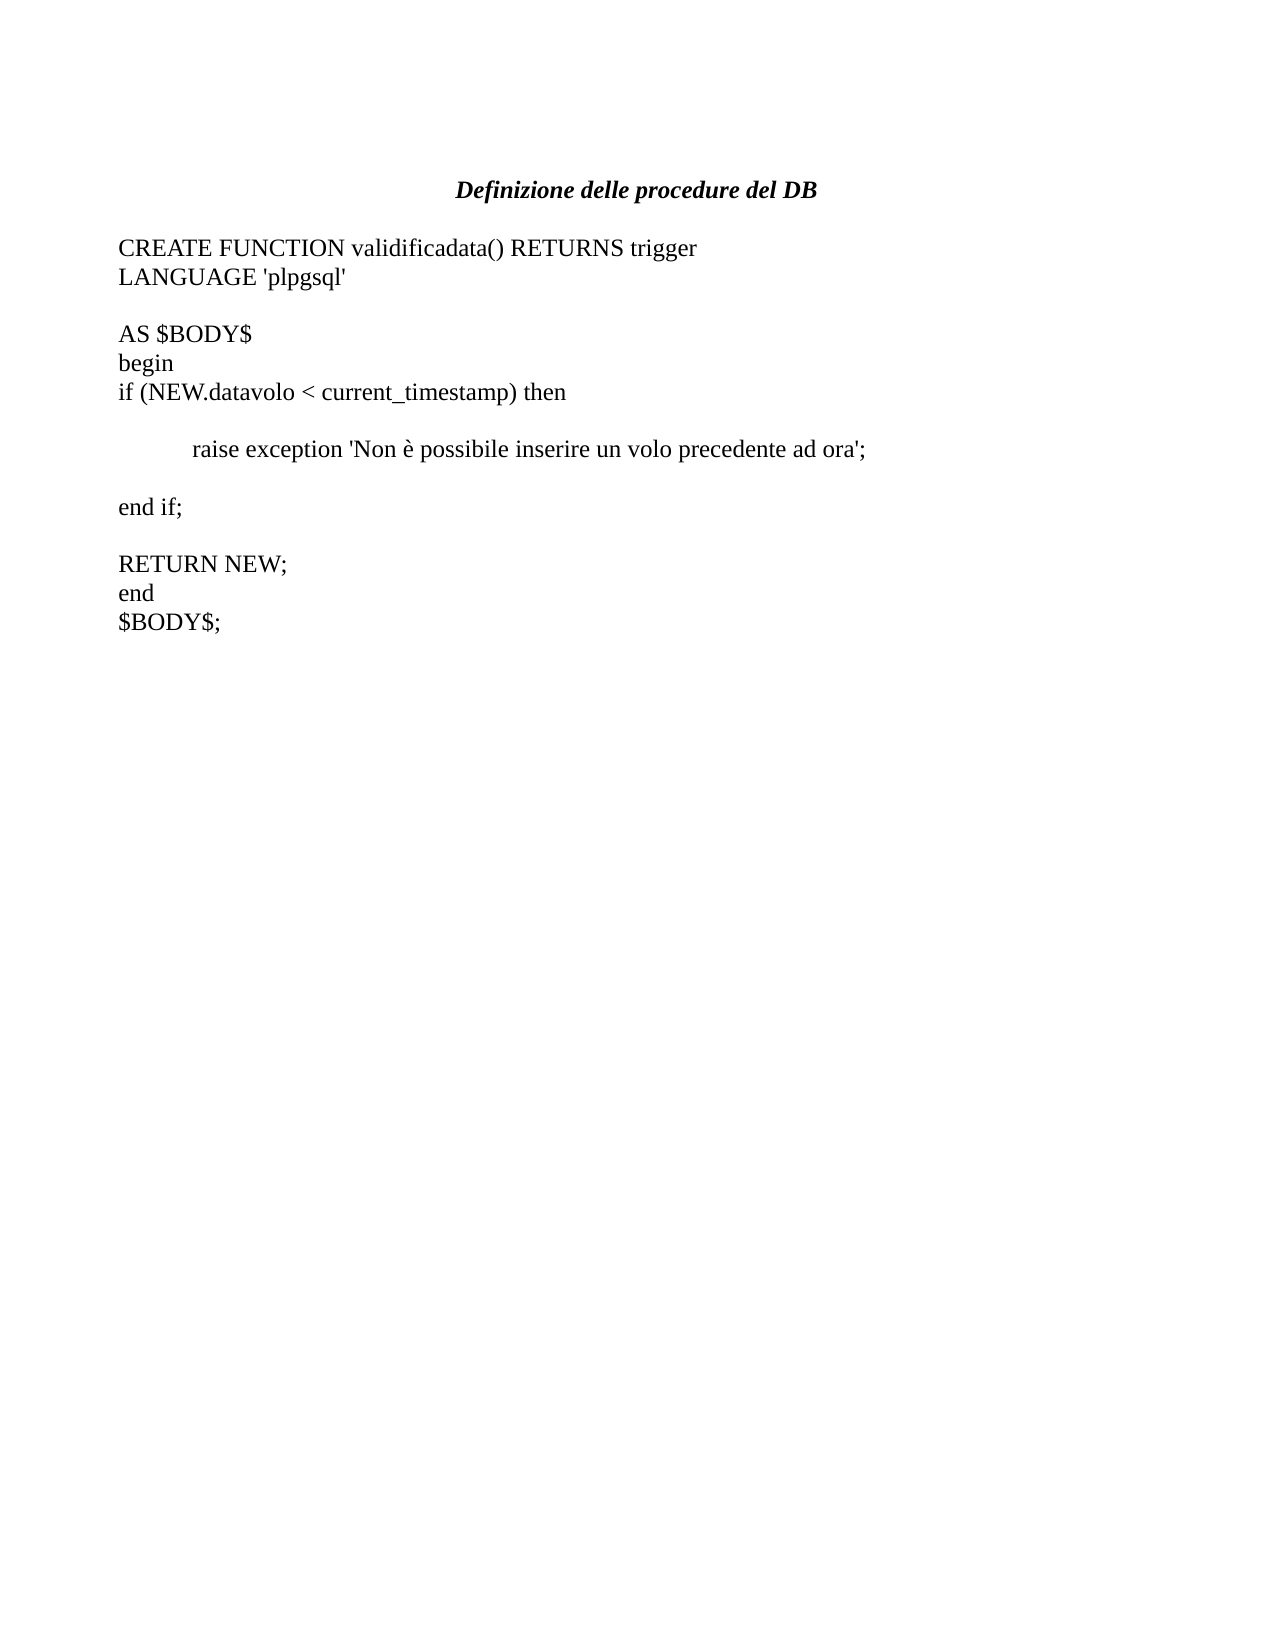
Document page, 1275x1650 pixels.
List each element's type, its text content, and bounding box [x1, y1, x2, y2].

text end [118, 578, 1157, 607]
text AS $BODY$ [118, 319, 1157, 348]
text LANGUAGE 'plpgsql' [118, 262, 1157, 291]
text Definizione delle procedure del DB [118, 176, 1157, 204]
text if (NEW.datavolo < current_timestamp) then [118, 377, 1157, 406]
text begin [118, 348, 1157, 377]
text RETURN NEW; [118, 549, 1157, 578]
text $BODY$; [118, 607, 1157, 636]
text end if; [118, 492, 1157, 521]
text raise exception 'Non è possibile inserire un volo precedente ad ora'; [118, 434, 1157, 463]
text CREATE FUNCTION validificadata() RETURNS trigger [118, 233, 1157, 262]
